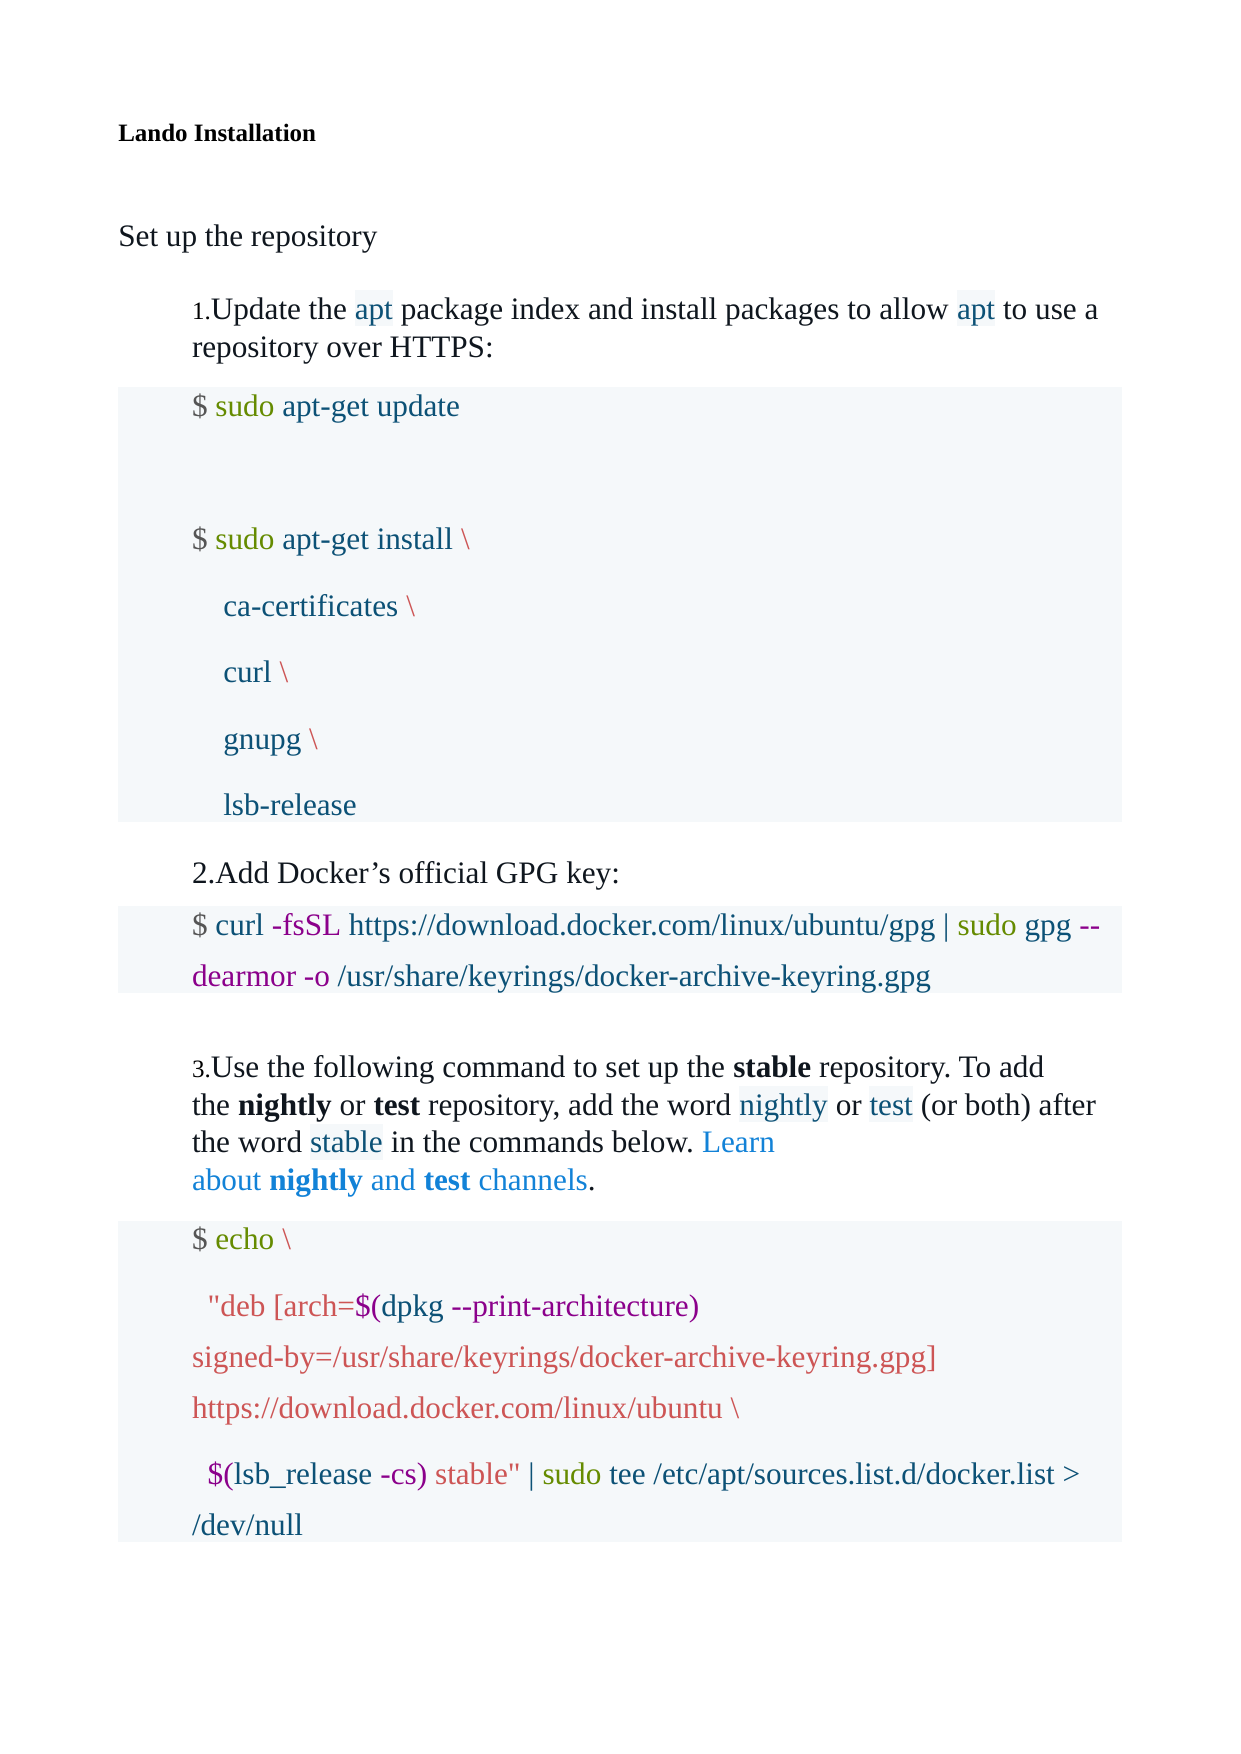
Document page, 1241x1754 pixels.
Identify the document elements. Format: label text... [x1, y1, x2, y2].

list $ echo \ [118, 1221, 1122, 1257]
list $ curl -fsSL https://download.docker.com/linux/ubuntu/gpg | sudo gpg --dearmor -o /usr/share/keyrings/docker-archive-keyring.gpg [118, 906, 1122, 993]
list $(lsb_release -cs) stable" | sudo tee /etc/apt/sources.list.d/docker.list > /dev/null [118, 1456, 1122, 1542]
list ca-certificates \ [118, 587, 1122, 623]
list Add Docker’s official GPG key: [118, 853, 1122, 891]
list $ sudo apt-get update [118, 387, 1122, 423]
list lsb-release [118, 787, 1122, 822]
text Lando Installation [118, 118, 1122, 147]
list $ sudo apt-get install \ [118, 520, 1122, 556]
list Use the following command to set up the stable repository. To add the nightly or test repository, add the word nightly or test (or both) after the word stable in the commands below. Learn about nightly and test channels. [118, 1047, 1122, 1197]
list gnupg \ [118, 720, 1122, 756]
list Update the apt package index and install packages to allow apt to use a repository over HTTPS: [118, 289, 1122, 364]
list "deb [arch=$(dpkg --print-architecture) signed-by=/usr/share/keyrings/docker-archive-keyring.gpg] https://download.docker.com/linux/ubuntu \ [118, 1287, 1122, 1425]
subtitle Set up the repository [118, 217, 1122, 253]
list curl \ [118, 653, 1122, 689]
